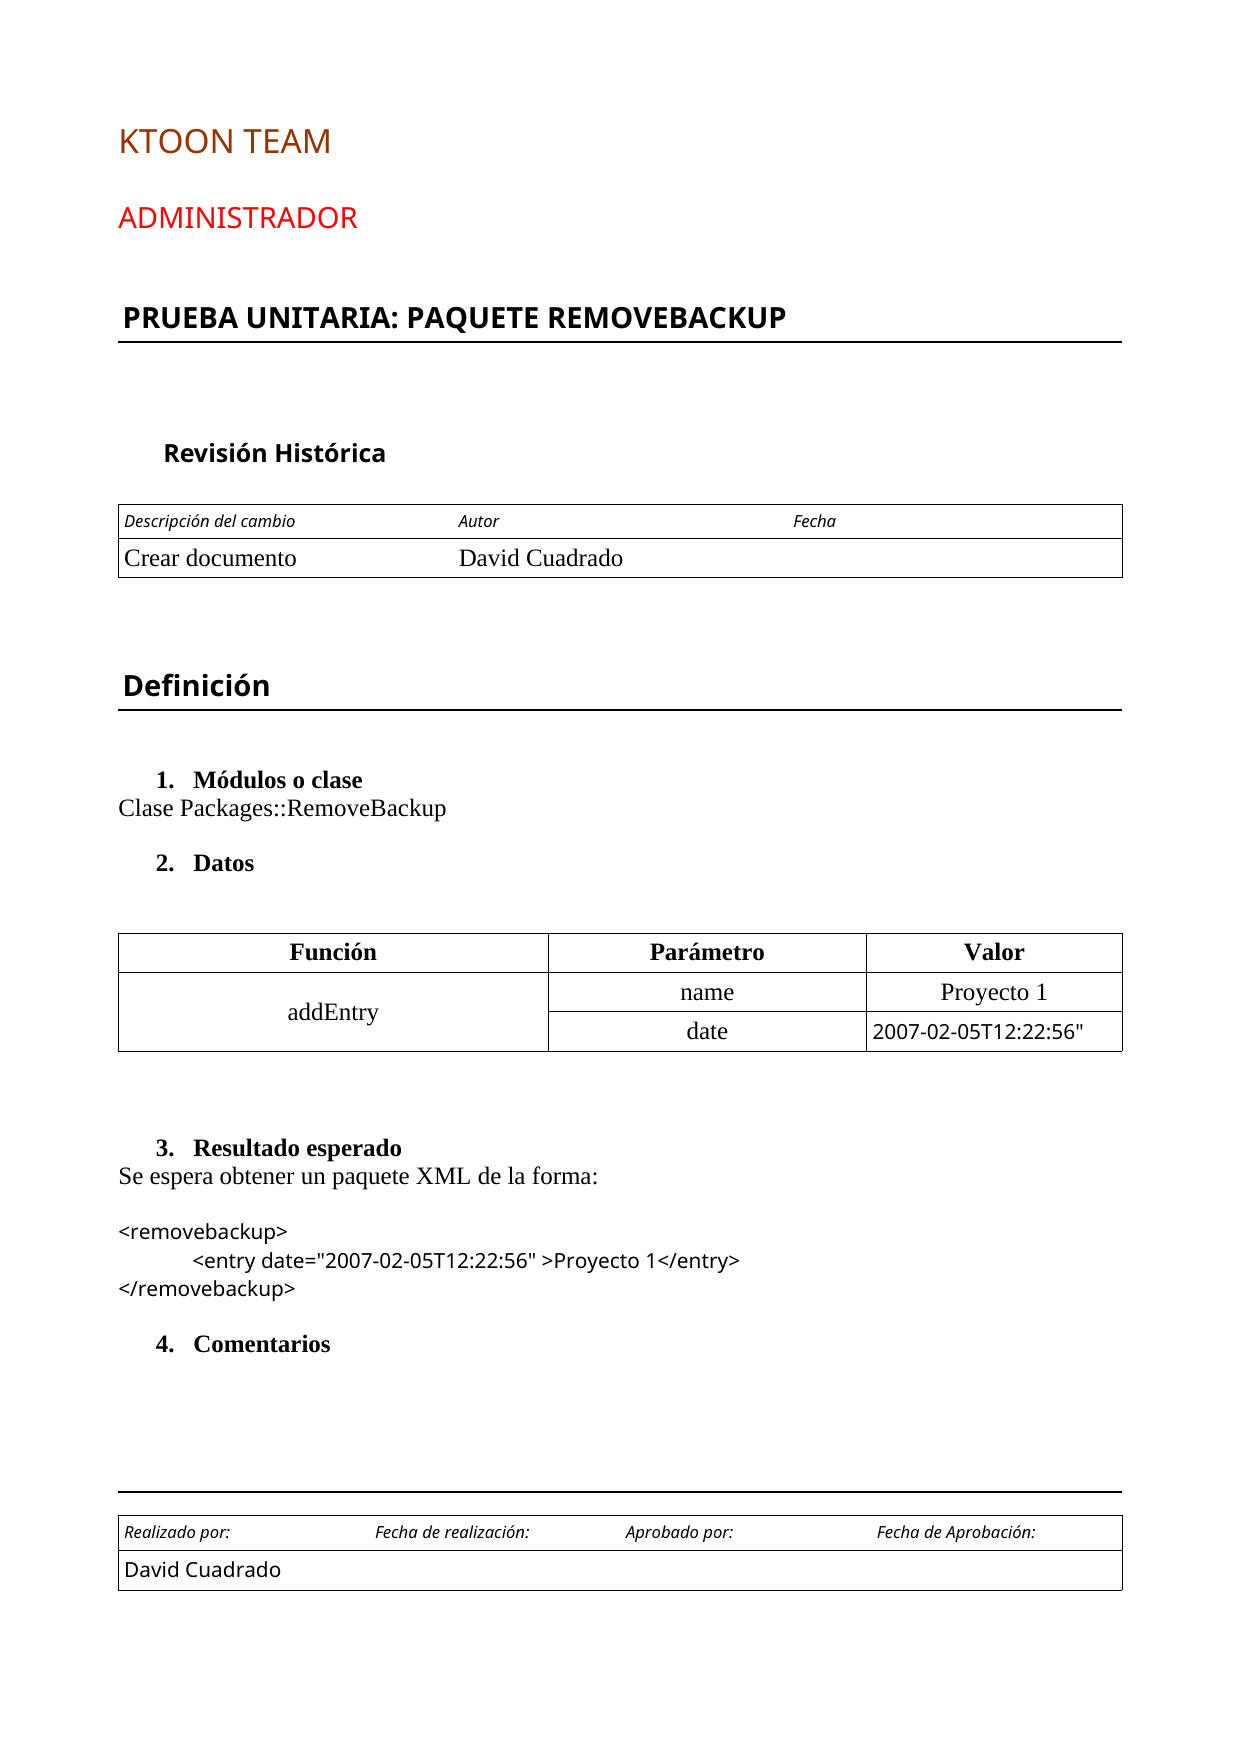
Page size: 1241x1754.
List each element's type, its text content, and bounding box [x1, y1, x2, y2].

table_cell addEntry [119, 973, 548, 1051]
table_header Proyecto 1 [867, 973, 1122, 1011]
table_header Parámetro [549, 934, 866, 972]
table_header Función [119, 934, 548, 972]
table_cell [871, 1551, 1122, 1589]
table_header Valor [867, 934, 1122, 972]
text Clase Packages::RemoveBackup [118, 794, 1122, 822]
text Definición [118, 660, 1122, 709]
text KTOON TEAM [118, 118, 1122, 163]
table_cell [787, 539, 1122, 577]
table_cell [369, 1551, 620, 1589]
text </removebackup> [118, 1274, 1122, 1303]
table_cell David Cuadrado [119, 1551, 369, 1589]
list Datos [156, 849, 1122, 877]
table_header Fecha de Aprobación: [871, 1516, 1122, 1549]
table_cell 2007-02-05T12:22:56" [867, 1012, 1122, 1051]
list Resultado esperado [156, 1134, 1122, 1162]
text PRUEBA UNITARIA: PAQUETE REMOVEBACKUP [118, 293, 1122, 341]
table_cell date [549, 1012, 866, 1051]
table_header Aprobado por: [620, 1516, 871, 1549]
text <removebackup> [118, 1217, 1122, 1246]
table_header Descripción del cambio [119, 505, 453, 538]
text <entry date="2007-02-05T12:22:56" >Proyecto 1</entry> [118, 1246, 1122, 1274]
table_header Fecha de realización: [369, 1516, 620, 1549]
table_header Realizado por: [119, 1516, 369, 1549]
table_header Autor [453, 505, 787, 538]
list Comentarios [156, 1331, 1122, 1358]
table_cell Crear documento [119, 539, 453, 577]
table_header Fecha [787, 505, 1122, 538]
table_header name [549, 973, 866, 1011]
table_cell David Cuadrado [453, 539, 787, 577]
subtitle Revisión Histórica [118, 436, 1122, 470]
text Se espera obtener un paquete XML de la forma: [118, 1162, 1122, 1190]
text ADMINISTRADOR [118, 198, 1122, 237]
list Módulos o clase [156, 766, 1122, 794]
table_cell [620, 1551, 871, 1589]
